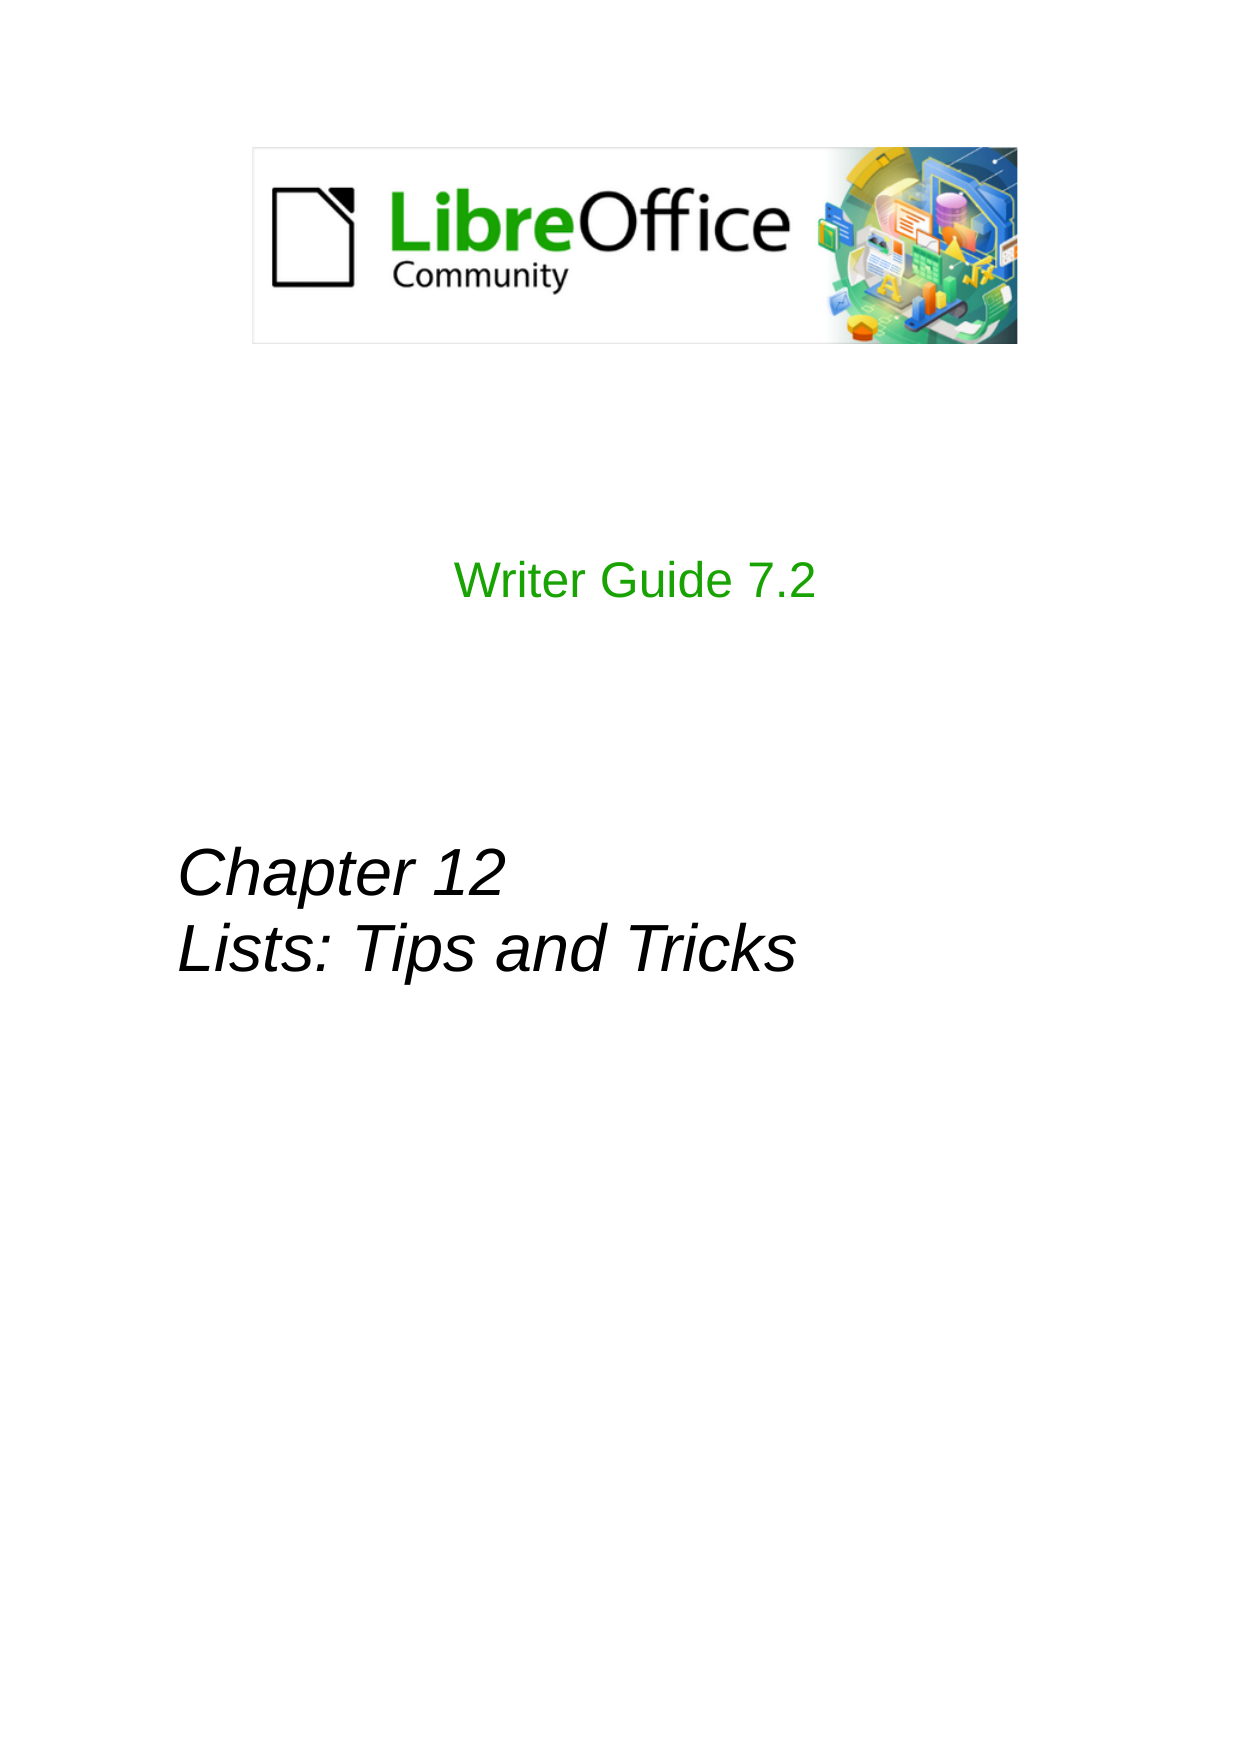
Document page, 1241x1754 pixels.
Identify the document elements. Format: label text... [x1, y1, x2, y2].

picture [252, 147, 1018, 344]
title Chapter 12 Lists: Tips and Tricks [177, 833, 1093, 986]
text Writer Guide 7.2 [177, 550, 1093, 608]
